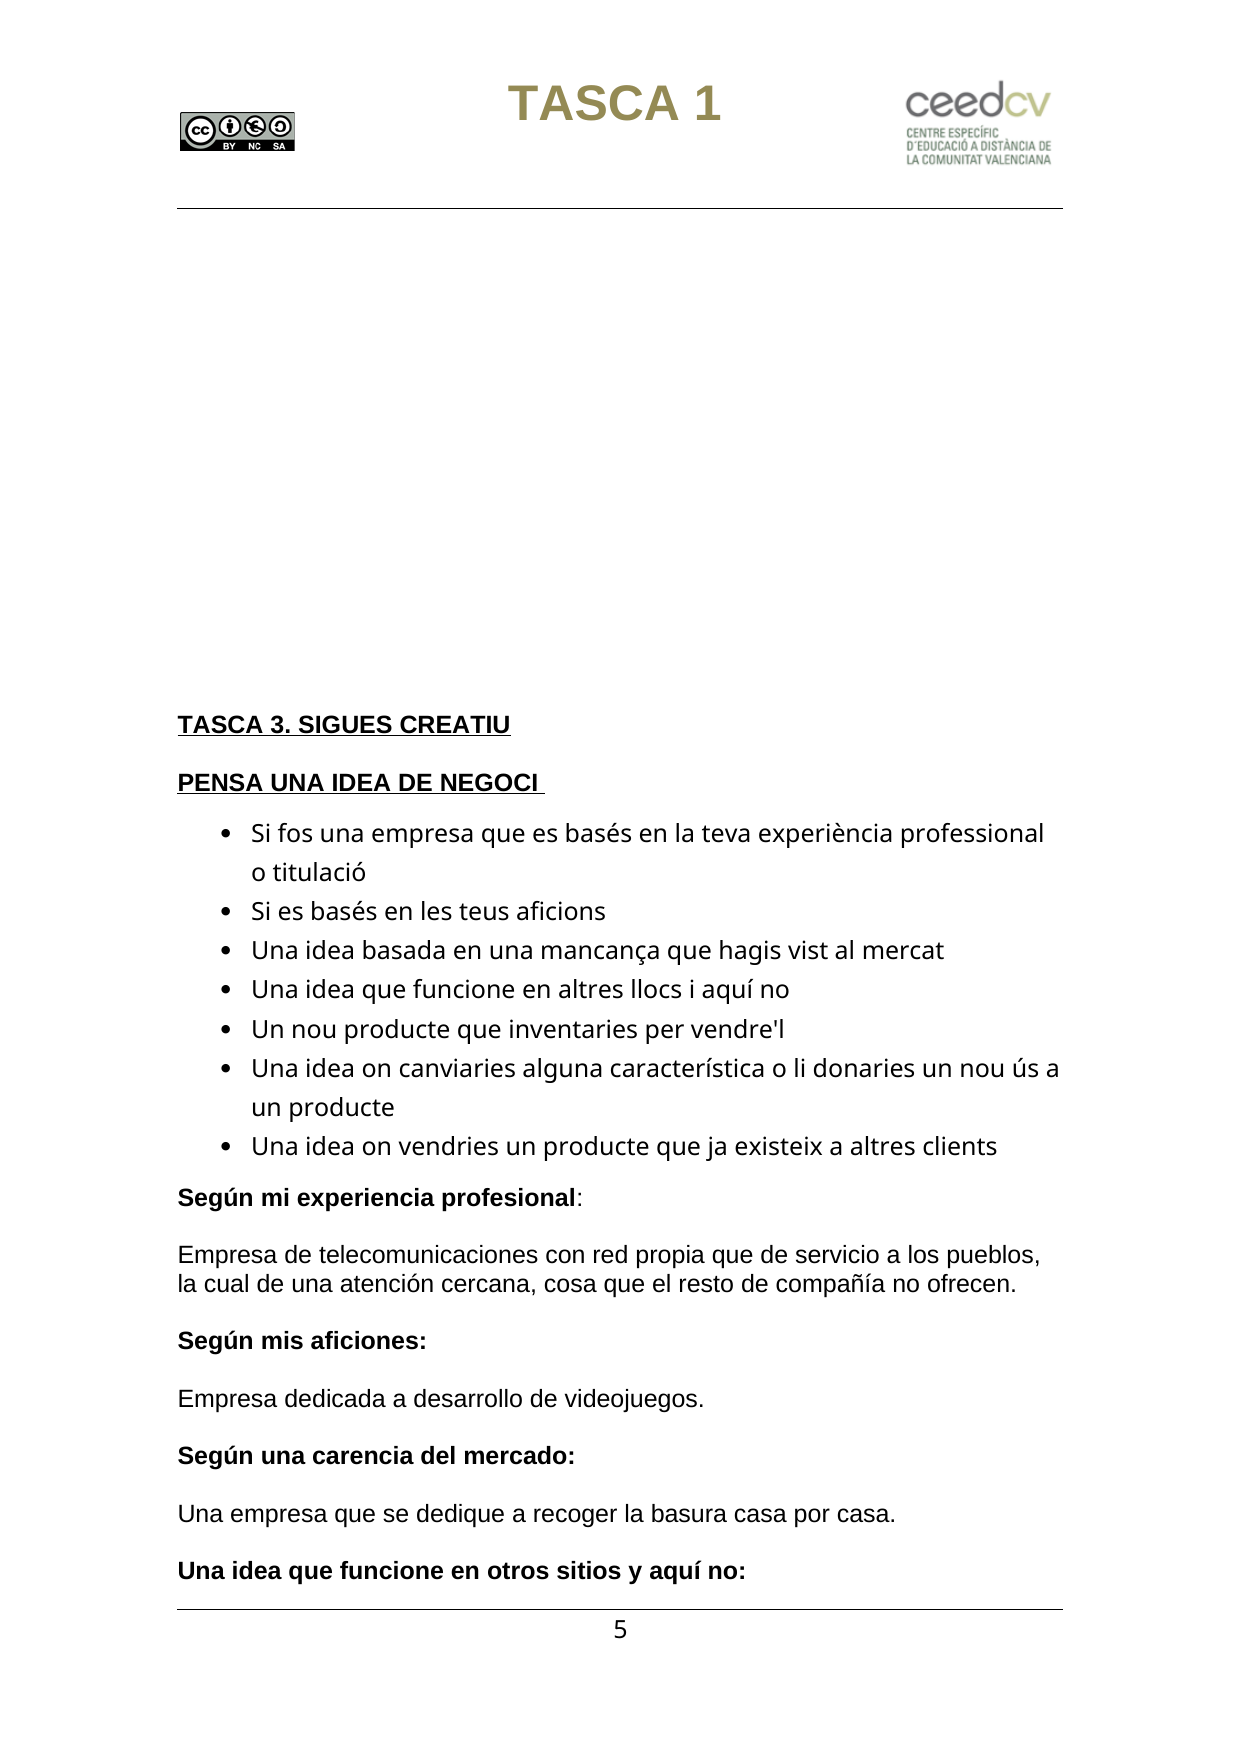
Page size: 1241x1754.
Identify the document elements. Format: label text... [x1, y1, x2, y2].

text Según una carencia del mercado: [177, 1441, 1063, 1470]
picture [897, 73, 1063, 172]
list Un nou producte que inventaries per vendre'l [221, 1011, 1063, 1045]
text Una empresa que se dedique a recoger la basura casa por casa. [177, 1499, 1063, 1527]
list Si es basés en les teus aficions [221, 894, 1063, 928]
list Una idea on vendries un producte que ja existeix a altres clients [221, 1129, 1063, 1163]
list Si fos una empresa que es basés en la teva experiència professional o titulació [221, 815, 1063, 889]
list Una idea basada en una mancança que hagis vist al mercat [221, 933, 1063, 967]
list Una idea on canviaries alguna característica o li donaries un nou ús a un producte [221, 1050, 1063, 1124]
picture [180, 112, 295, 152]
text TASCA 3. SIGUES CREATIU [177, 710, 1063, 739]
text Según mi experiencia profesional: [177, 1182, 1063, 1211]
list Una idea que funcione en altres llocs i aquí no [221, 972, 1063, 1006]
text PENSA UNA IDEA DE NEGOCI [177, 768, 1063, 797]
text Una idea que funcione en otros sitios y aquí no: [177, 1556, 1063, 1585]
text Según mis aficiones: [177, 1326, 1063, 1355]
text Empresa de telecomunicaciones con red propia que de servicio a los pueblos, la cual de una atención cercana, cosa que el resto de compañía no ofrecen. [177, 1240, 1063, 1297]
text Empresa dedicada a desarrollo de videojuegos. [177, 1384, 1063, 1412]
